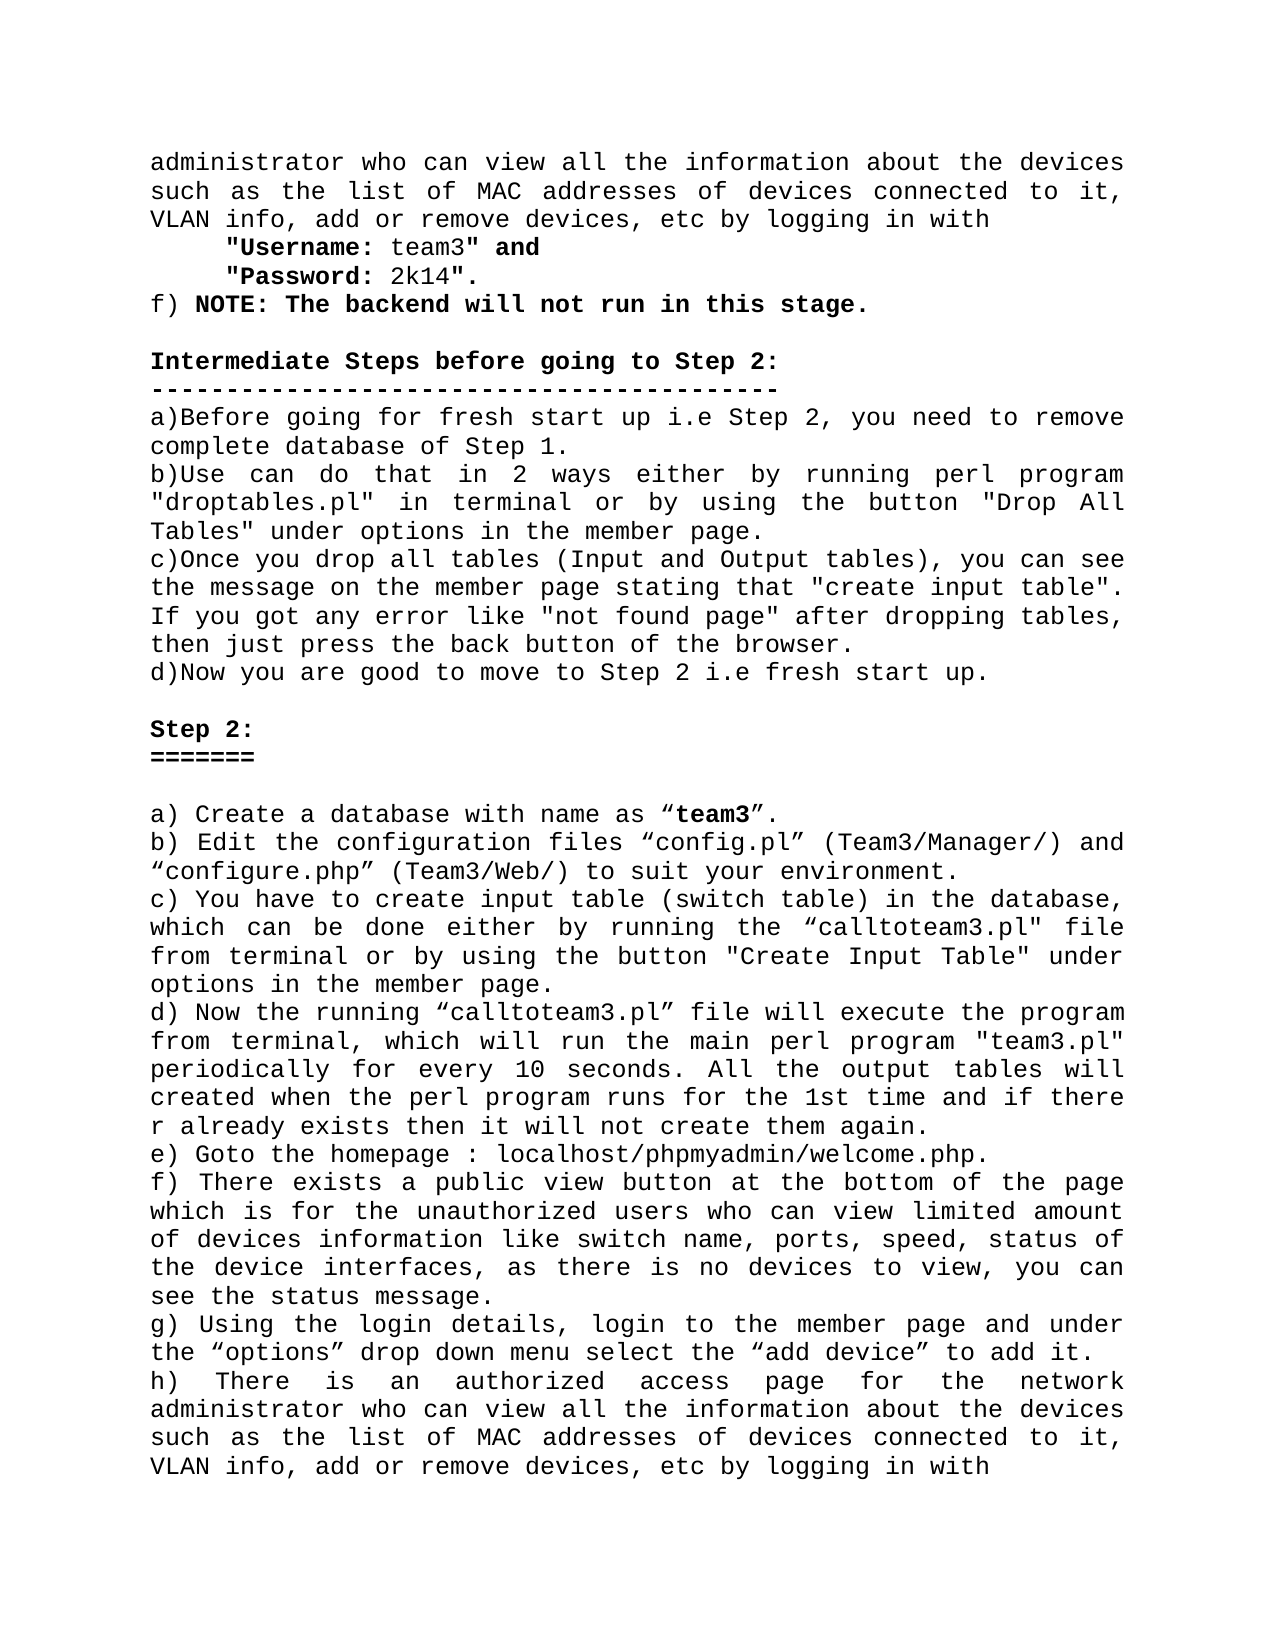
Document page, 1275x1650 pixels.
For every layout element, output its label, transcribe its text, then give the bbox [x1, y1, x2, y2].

text g) Using the login details, login to the member page and under the “options” drop down menu select the “add device” to add it. [150, 1312, 1125, 1368]
text d) Now the running “calltoteam3.pl” file will execute the program from terminal, which will run the main perl program "team3.pl" periodically for every 10 seconds. All the output tables will created when the perl program runs for the 1st time and if there r already exists then it will not create them again. [150, 1000, 1125, 1142]
text Intermediate Steps before going to Step 2: [150, 348, 1125, 377]
text f) There exists a public view button at the bottom of the page which is for the unauthorized users who can view limited amount of devices information like switch name, ports, speed, status of the device interfaces, as there is no devices to view, you can see the status message. [150, 1170, 1125, 1312]
text h) There is an authorized access page for the network administrator who can view all the information about the devices such as the list of MAC addresses of devices connected to it, VLAN info, add or remove devices, etc by logging in with [150, 1368, 1125, 1482]
text "Username: team3" and [150, 235, 1125, 263]
text c) You have to create input table (switch table) in the database, which can be done either by running the “calltoteam3.pl" file from terminal or by using the button "Create Input Table" under options in the member page. [150, 887, 1125, 1000]
text administrator who can view all the information about the devices such as the list of MAC addresses of devices connected to it, VLAN info, add or remove devices, etc by logging in with [150, 150, 1125, 235]
text a)Before going for fresh start up i.e Step 2, you need to remove complete database of Step 1. [150, 405, 1125, 462]
text ------------------------------------------ [150, 377, 1125, 405]
text d)Now you are good to move to Step 2 i.e fresh start up. [150, 660, 1125, 688]
text f) NOTE: The backend will not run in this stage. [150, 292, 1125, 320]
text b) Edit the configuration files “config.pl” (Team3/Manager/) and “configure.php” (Team3/Web/) to suit your environment. [150, 830, 1125, 887]
text a) Create a database with name as “team3”. [150, 802, 1125, 830]
text "Password: 2k14". [150, 263, 1125, 292]
text Step 2: [150, 717, 1125, 745]
text c)Once you drop all tables (Input and Output tables), you can see the message on the member page stating that "create input table". If you got any error like "not found page" after dropping tables, then just press the back button of the browser. [150, 547, 1125, 660]
text e) Goto the homepage : localhost/phpmyadmin/welcome.php. [150, 1142, 1125, 1170]
text b)Use can do that in 2 ways either by running perl program "droptables.pl" in terminal or by using the button "Drop All Tables" under options in the member page. [150, 462, 1125, 547]
text ======= [150, 745, 1125, 773]
